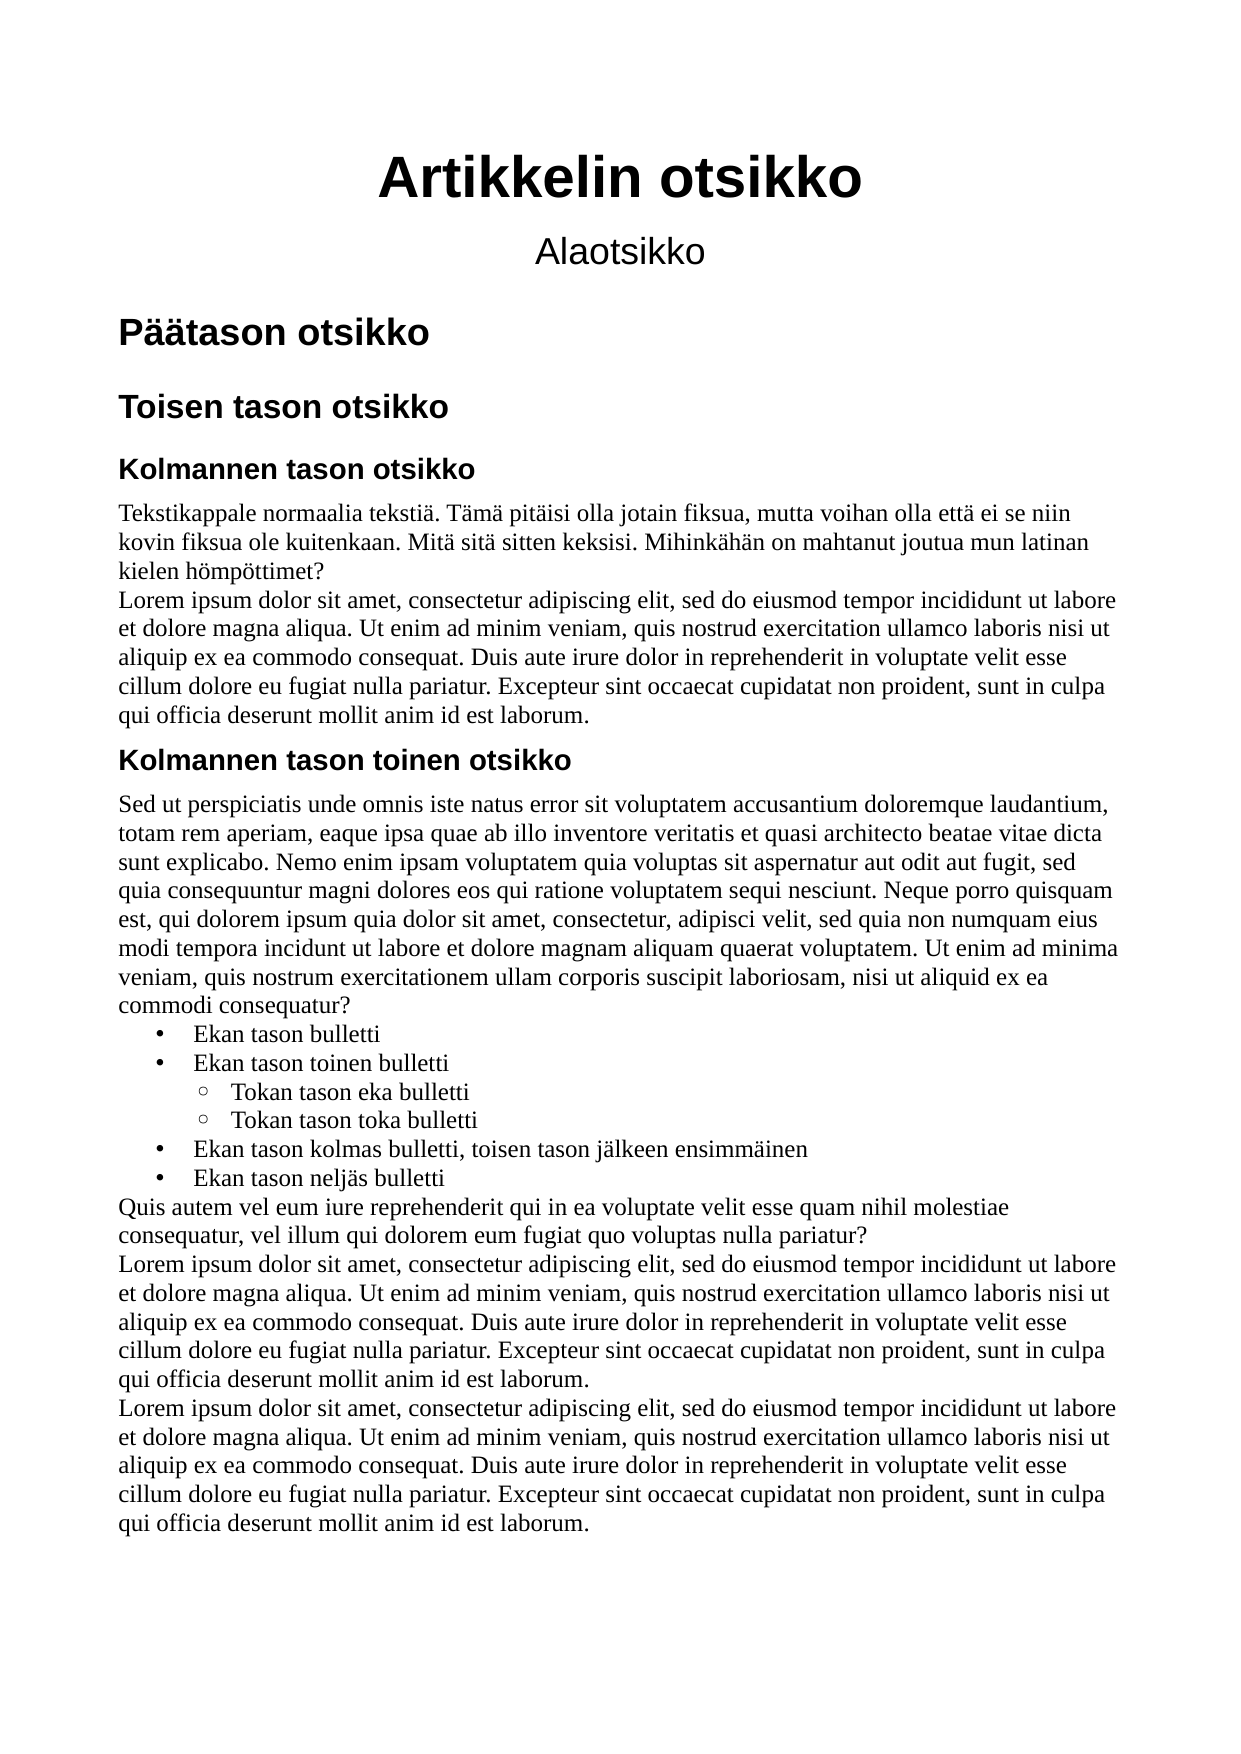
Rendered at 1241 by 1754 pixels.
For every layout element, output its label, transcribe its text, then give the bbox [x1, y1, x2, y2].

list Tokan tason eka bulletti [193, 1077, 1122, 1106]
subtitle Toisen tason otsikko [118, 387, 1122, 425]
text Lorem ipsum dolor sit amet, consectetur adipiscing elit, sed do eiusmod tempor incididunt ut labore et dolore magna aliqua. Ut enim ad minim veniam, quis nostrud exercitation ullamco laboris nisi ut aliquip ex ea commodo consequat. Duis aute irure dolor in reprehenderit in voluptate velit esse cillum dolore eu fugiat nulla pariatur. Excepteur sint occaecat cupidatat non proident, sunt in culpa qui officia deserunt mollit anim id est laborum. [118, 1249, 1122, 1393]
list Ekan tason toinen bulletti [156, 1048, 1122, 1077]
subtitle Kolmannen tason toinen otsikko [118, 743, 1122, 777]
text Lorem ipsum dolor sit amet, consectetur adipiscing elit, sed do eiusmod tempor incididunt ut labore et dolore magna aliqua. Ut enim ad minim veniam, quis nostrud exercitation ullamco laboris nisi ut aliquip ex ea commodo consequat. Duis aute irure dolor in reprehenderit in voluptate velit esse cillum dolore eu fugiat nulla pariatur. Excepteur sint occaecat cupidatat non proident, sunt in culpa qui officia deserunt mollit anim id est laborum. [118, 585, 1122, 728]
list Tokan tason toka bulletti [193, 1106, 1122, 1134]
subtitle Alaotsikko [118, 229, 1122, 272]
list Ekan tason bulletti [156, 1019, 1122, 1048]
subtitle Kolmannen tason otsikko [118, 452, 1122, 486]
text Quis autem vel eum iure reprehenderit qui in ea voluptate velit esse quam nihil molestiae consequatur, vel illum qui dolorem eum fugiat quo voluptas nulla pariatur? [118, 1192, 1122, 1249]
text Tekstikappale normaalia tekstiä. Tämä pitäisi olla jotain fiksua, mutta voihan olla että ei se niin kovin fiksua ole kuitenkaan. Mitä sitä sitten keksisi. Mihinkähän on mahtanut joutua mun latinan kielen hömpöttimet? [118, 498, 1122, 585]
list Ekan tason neljäs bulletti [156, 1163, 1122, 1192]
title Artikkelin otsikko [118, 143, 1122, 210]
list Ekan tason kolmas bulletti, toisen tason jälkeen ensimmäinen [156, 1134, 1122, 1163]
subtitle Päätason otsikko [118, 309, 1122, 353]
text Sed ut perspiciatis unde omnis iste natus error sit voluptatem accusantium doloremque laudantium, totam rem aperiam, eaque ipsa quae ab illo inventore veritatis et quasi architecto beatae vitae dicta sunt explicabo. Nemo enim ipsam voluptatem quia voluptas sit aspernatur aut odit aut fugit, sed quia consequuntur magni dolores eos qui ratione voluptatem sequi nesciunt. Neque porro quisquam est, qui dolorem ipsum quia dolor sit amet, consectetur, adipisci velit, sed quia non numquam eius modi tempora incidunt ut labore et dolore magnam aliquam quaerat voluptatem. Ut enim ad minima veniam, quis nostrum exercitationem ullam corporis suscipit laboriosam, nisi ut aliquid ex ea commodi consequatur? [118, 789, 1122, 1019]
text Lorem ipsum dolor sit amet, consectetur adipiscing elit, sed do eiusmod tempor incididunt ut labore et dolore magna aliqua. Ut enim ad minim veniam, quis nostrud exercitation ullamco laboris nisi ut aliquip ex ea commodo consequat. Duis aute irure dolor in reprehenderit in voluptate velit esse cillum dolore eu fugiat nulla pariatur. Excepteur sint occaecat cupidatat non proident, sunt in culpa qui officia deserunt mollit anim id est laborum. [118, 1393, 1122, 1537]
